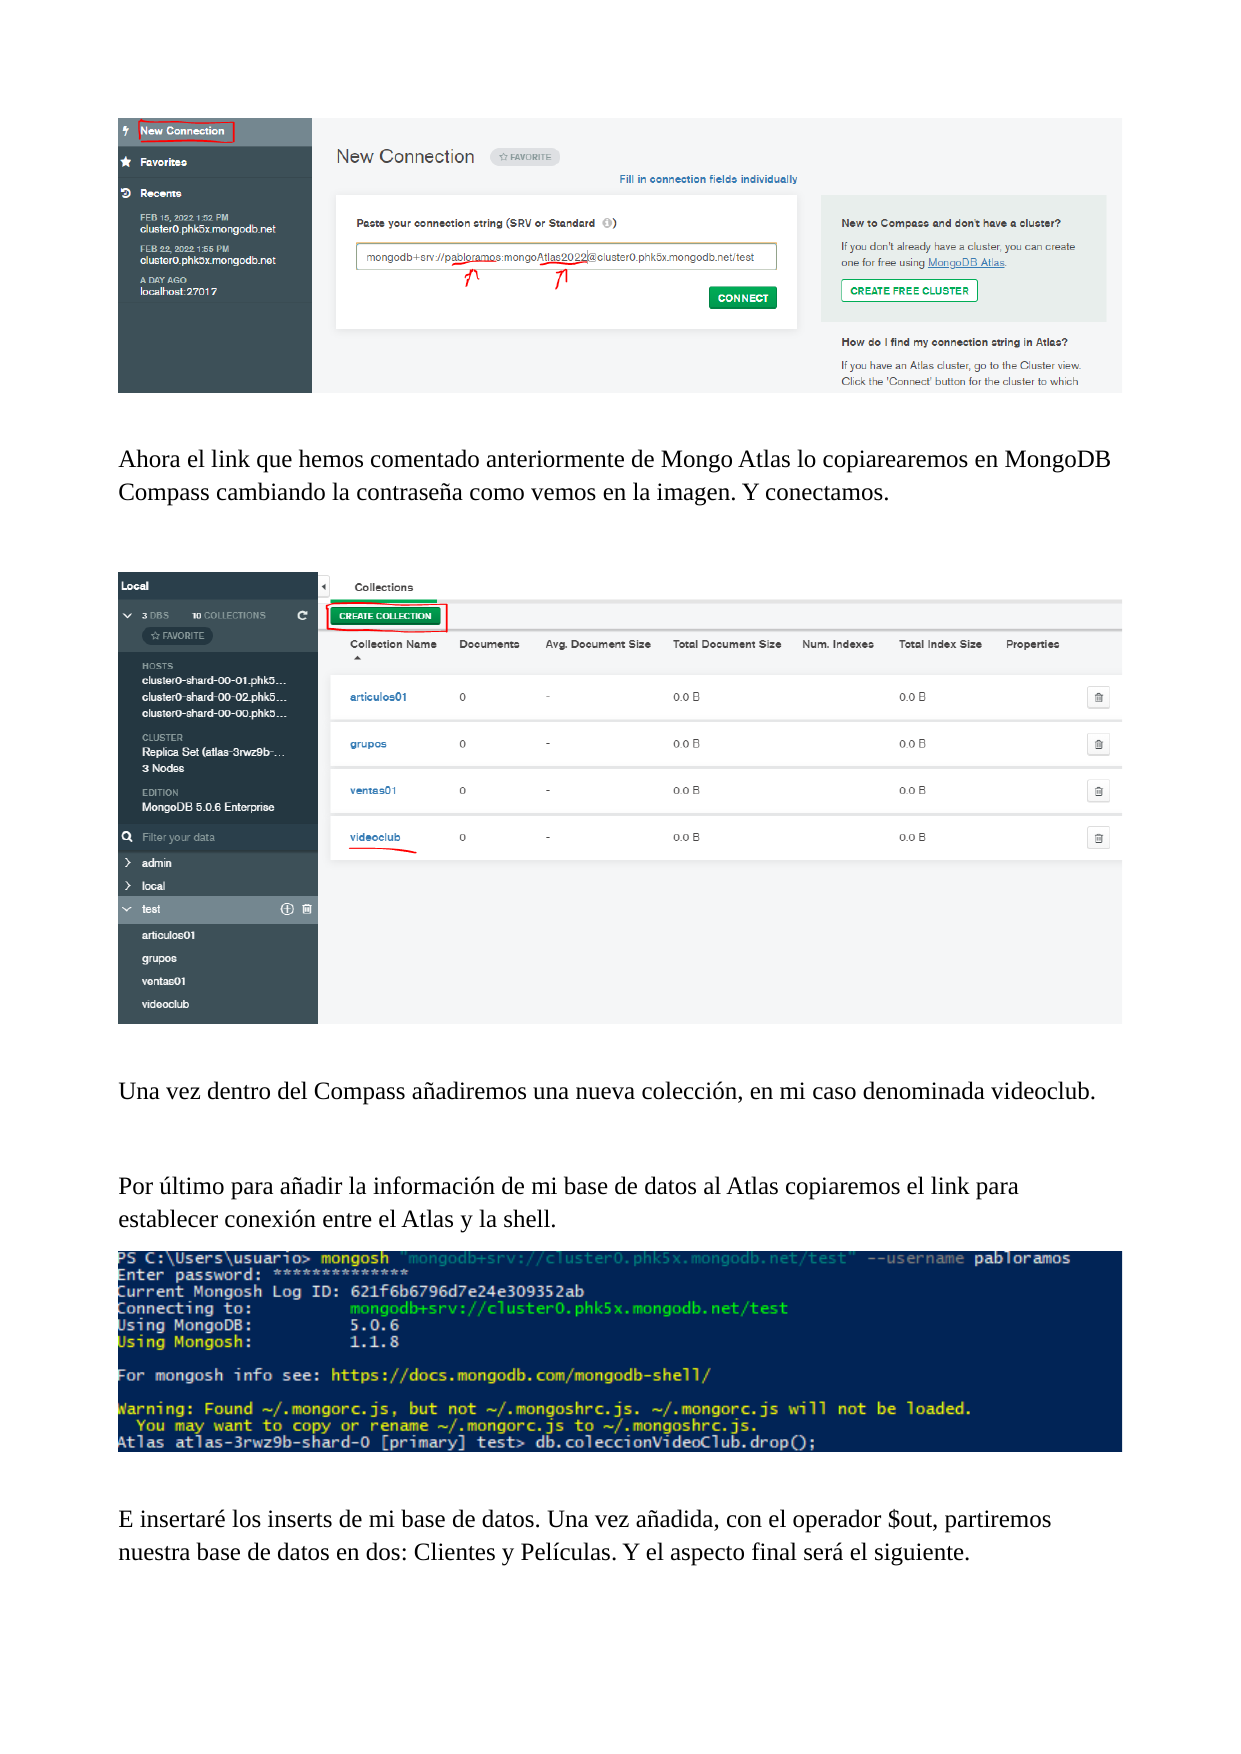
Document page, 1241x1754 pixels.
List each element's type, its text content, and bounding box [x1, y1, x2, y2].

picture [118, 1251, 1123, 1452]
text Ahora el link que hemos comentado anteriormente de Mongo Atlas lo copiarearemos en MongoDB Compass cambiando la contraseña como vemos en la imagen. Y conectamos. [118, 444, 1122, 506]
picture [808, 1251, 839, 1257]
picture [590, 1251, 615, 1258]
picture [118, 572, 1123, 1024]
picture [406, 1251, 463, 1256]
picture [118, 118, 1123, 393]
text E insertaré los inserts de mi base de datos. Una vez añadida, con el operador $out, partiremos nuestra base de datos en dos: Clientes y Películas. Y el aspecto final será el siguiente. [118, 1504, 1122, 1566]
text Por último para añadir la información de mi base de datos al Atlas copiaremos el link para establecer conexión entre el Atlas y la shell. [118, 1171, 1122, 1233]
text Una vez dentro del Compass añadiremos una nueva colección, en mi caso denominada videoclub. [118, 1076, 1122, 1105]
